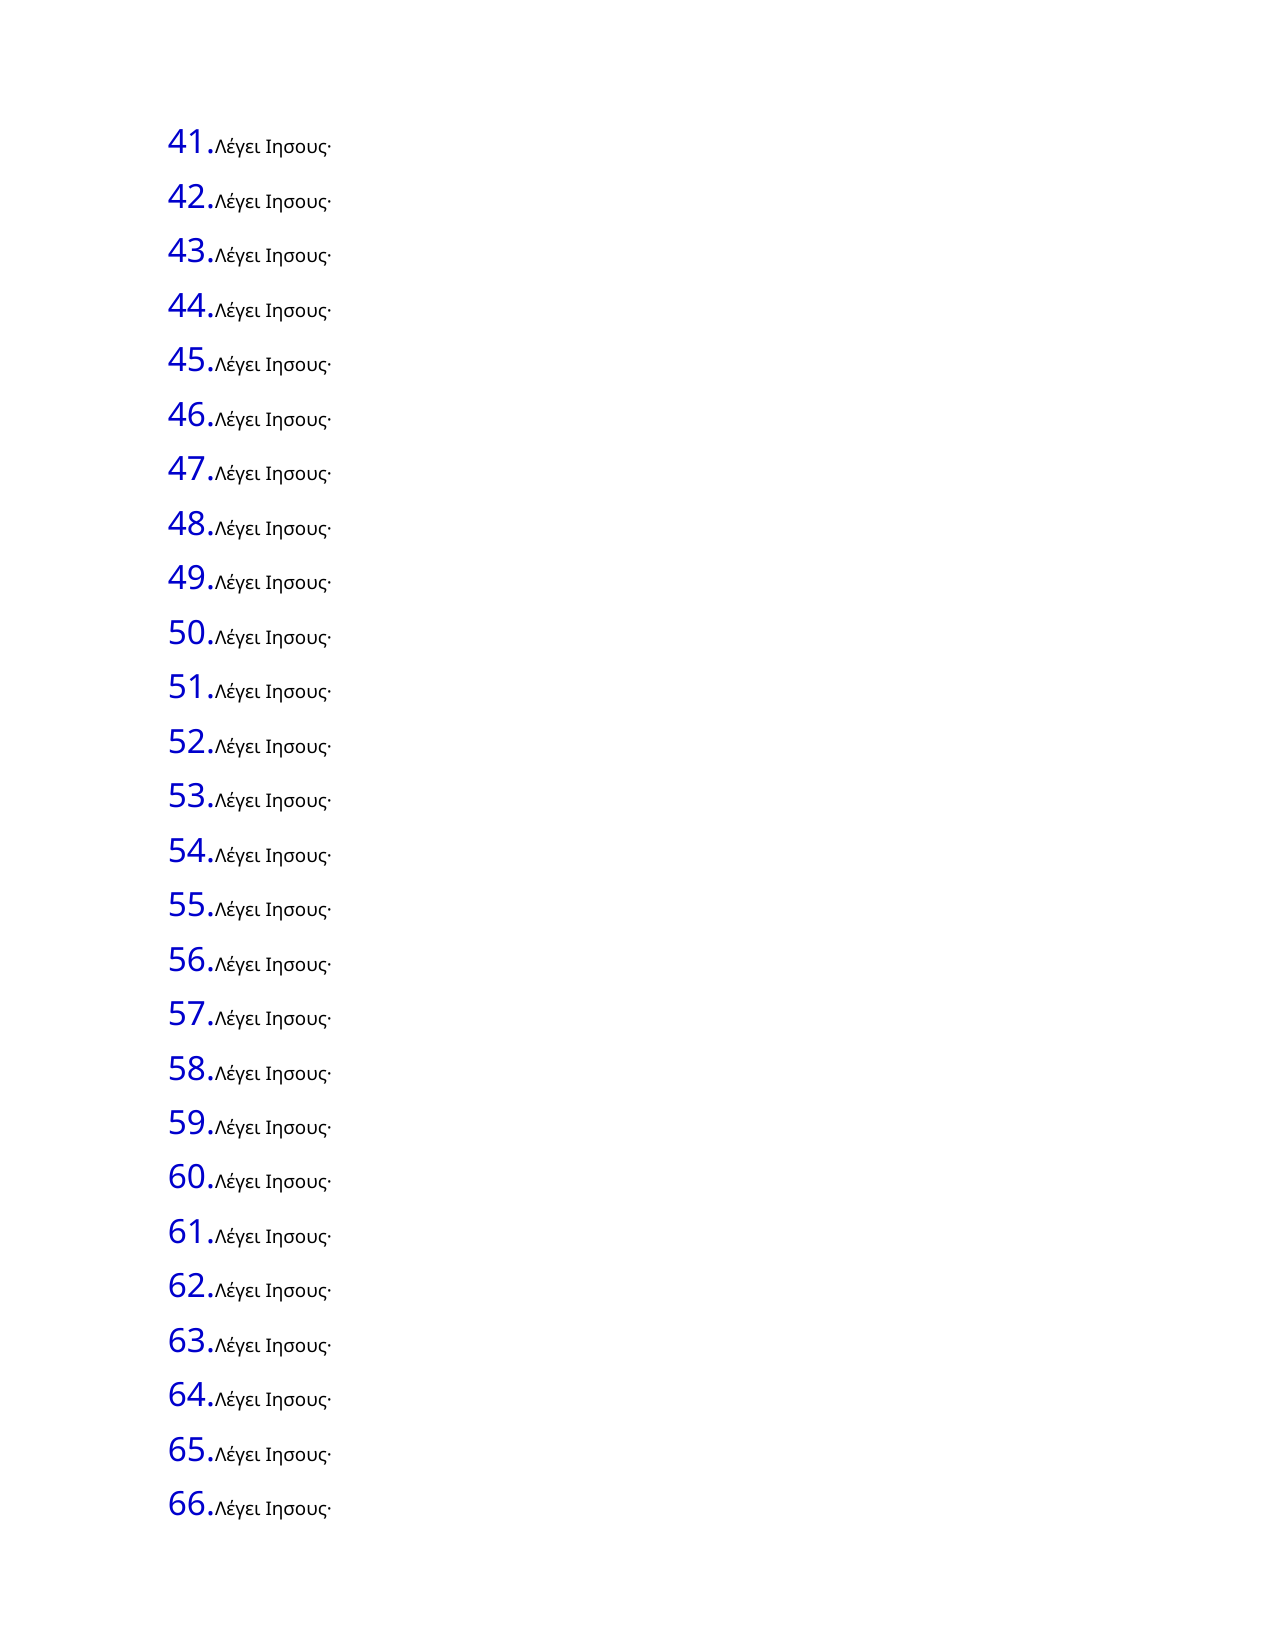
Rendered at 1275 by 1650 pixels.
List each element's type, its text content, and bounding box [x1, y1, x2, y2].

list Λέγει Ιησους· [44, 1099, 1033, 1144]
list Λέγει Ιησους· [44, 1262, 1033, 1308]
list Λέγει Ιησους· [44, 826, 1033, 872]
list Λέγει Ιησους· [44, 663, 1033, 708]
list Λέγει Ιησους· [44, 336, 1033, 381]
list Λέγει Ιησους· [44, 1371, 1033, 1417]
list Λέγει Ιησους· [44, 554, 1033, 599]
list Λέγει Ιησους· [44, 881, 1033, 926]
list Λέγει Ιησους· [44, 1317, 1033, 1362]
list Λέγει Ιησους· [44, 227, 1033, 272]
list Λέγει Ιησους· [44, 717, 1033, 763]
list Λέγει Ιησους· [44, 1153, 1033, 1199]
list Λέγει Ιησους· [44, 445, 1033, 490]
list Λέγει Ιησους· [44, 173, 1033, 218]
list Λέγει Ιησους· [44, 608, 1033, 654]
list Λέγει Ιησους· [44, 990, 1033, 1035]
list Λέγει Ιησους· [44, 772, 1033, 817]
list Λέγει Ιησους· [44, 935, 1033, 981]
list Λέγει Ιησους· [44, 499, 1033, 545]
list Λέγει Ιησους· [44, 1208, 1033, 1253]
list Λέγει Ιησους· [44, 1044, 1033, 1090]
list Λέγει Ιησους· [44, 391, 1033, 436]
list Λέγει Ιησους· [44, 282, 1033, 327]
list Λέγει Ιησους· [44, 1480, 1033, 1526]
list Λέγει Ιησους· [44, 1426, 1033, 1471]
list Λέγει Ιησους· [44, 118, 1033, 163]
